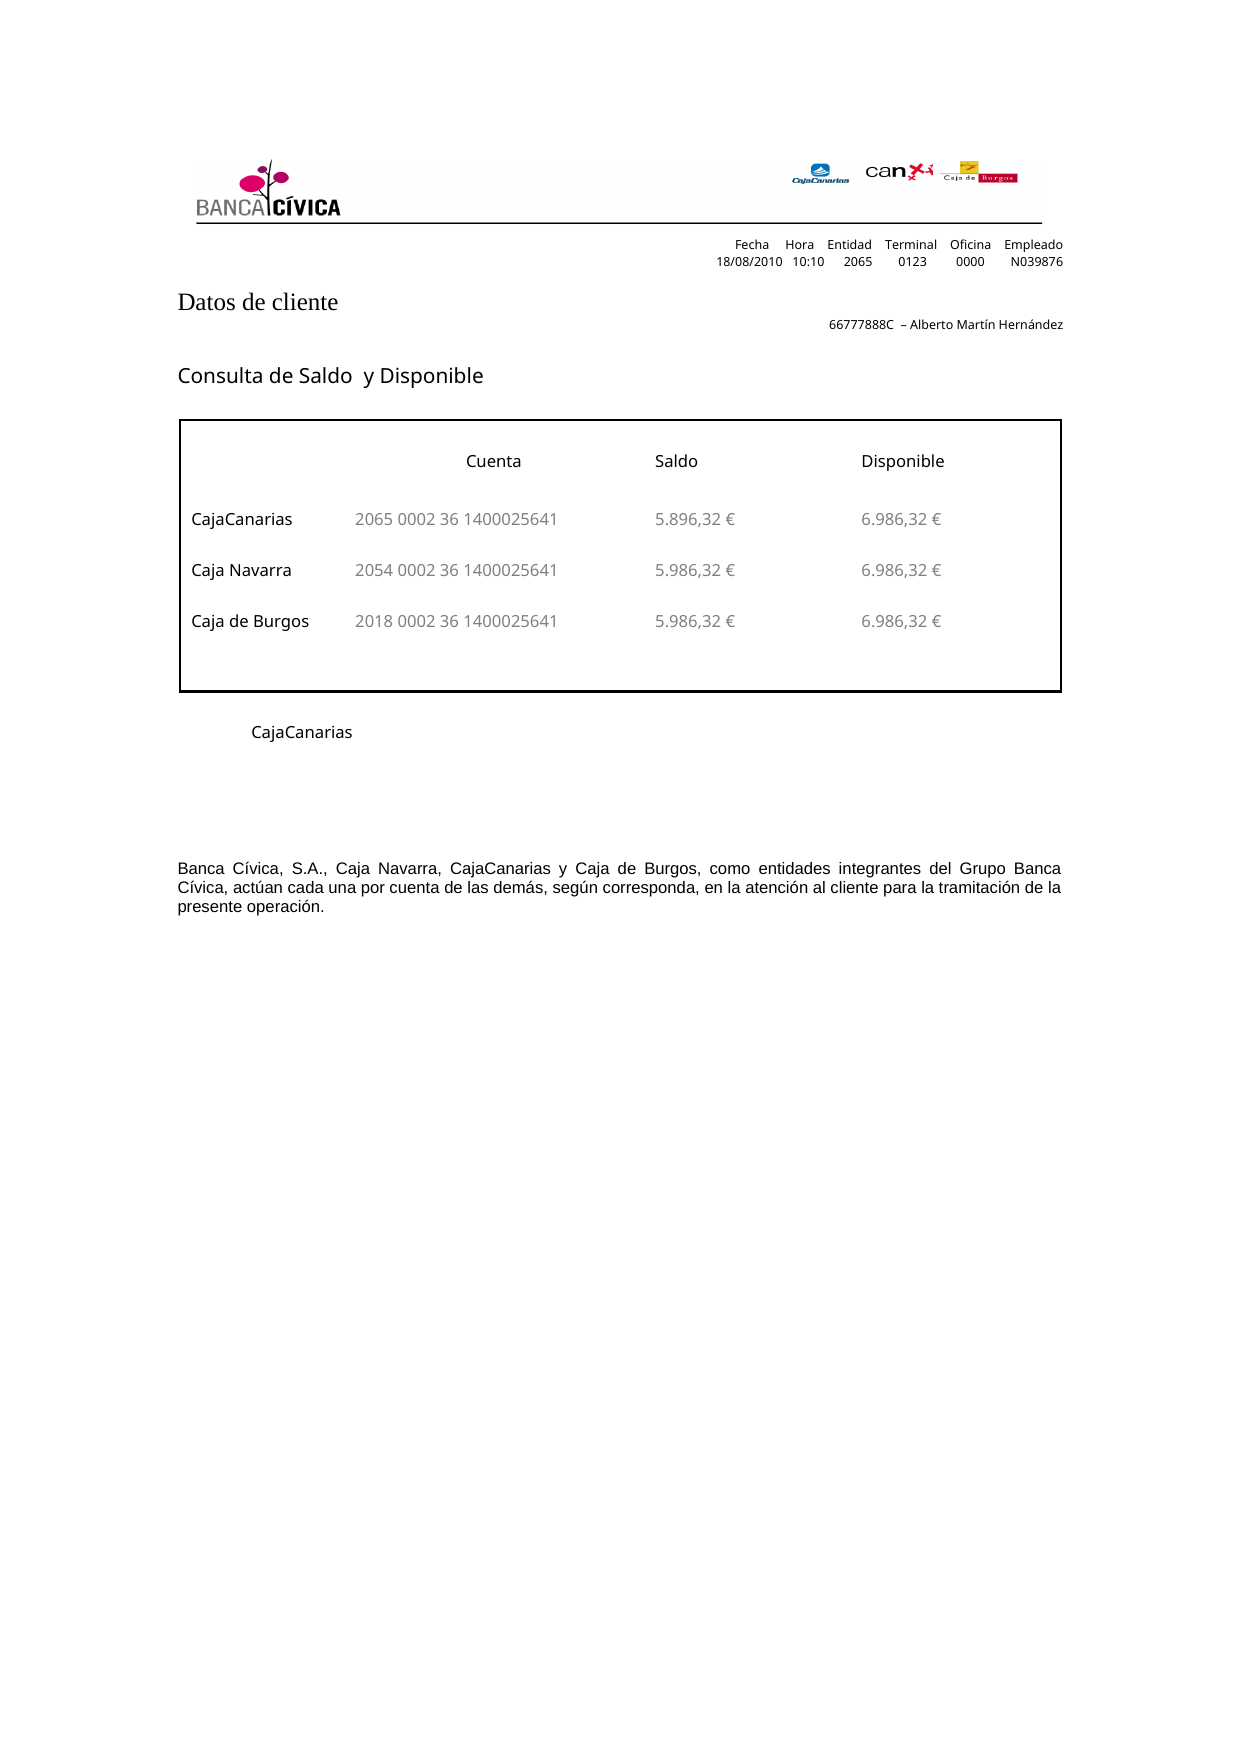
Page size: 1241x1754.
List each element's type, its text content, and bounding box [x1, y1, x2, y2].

table_cell [344, 479, 644, 507]
table_header [181, 421, 344, 450]
text 66777888C – Alberto Martín Hernández [177, 316, 1063, 333]
table_cell 6.986,32 € [850, 610, 1060, 633]
table_cell [344, 633, 644, 662]
text 18/08/2010 10:10 2065 0123 0000 N039876 [177, 253, 1063, 270]
table_header [644, 421, 850, 450]
table_cell [644, 581, 850, 610]
table_cell Disponible [850, 450, 1060, 478]
text CajaCanarias [177, 721, 1063, 744]
table_cell 5.986,32 € [644, 610, 850, 633]
table_cell [850, 581, 1060, 610]
text Consulta de Saldo y Disponible [177, 362, 1063, 390]
table_cell 2054 0002 36 1400025641 [344, 559, 644, 581]
table_cell Cuenta [344, 450, 644, 478]
table_cell [850, 479, 1060, 507]
table_cell 5.986,32 € [644, 559, 850, 581]
table_cell [181, 450, 344, 478]
text Fecha Hora Entidad Terminal Oficina Empleado [177, 236, 1063, 253]
table_cell 2065 0002 36 1400025641 [344, 507, 644, 530]
table_cell [644, 530, 850, 559]
table_cell [850, 662, 1060, 690]
table_cell [850, 633, 1060, 662]
table_cell Caja Navarra [181, 559, 344, 581]
table_cell [181, 662, 344, 690]
table_cell 6.986,32 € [850, 507, 1060, 530]
table_cell [644, 662, 850, 690]
table_cell [344, 662, 644, 690]
picture [193, 156, 1045, 227]
table_header [344, 421, 644, 450]
text Datos de cliente [177, 287, 1063, 316]
table_cell [181, 530, 344, 559]
table_cell [344, 581, 644, 610]
table_cell [344, 530, 644, 559]
table_cell [644, 479, 850, 507]
table_cell 5.896,32 € [644, 507, 850, 530]
table_cell Saldo [644, 450, 850, 478]
table_cell Caja de Burgos [181, 610, 344, 633]
text Banca Cívica, S.A., Caja Navarra, CajaCanarias y Caja de Burgos, como entidades integrantes del Grupo Banca Cívica, actúan cada una por cuenta de las demás, según corresponda, en la atención al cliente para la tramitación de la presente operación. [177, 859, 1063, 916]
table_cell [181, 479, 344, 507]
table_cell [644, 633, 850, 662]
table_cell [181, 581, 344, 610]
table_cell 6.986,32 € [850, 559, 1060, 581]
table_cell [850, 530, 1060, 559]
table_cell [181, 633, 344, 662]
table_cell CajaCanarias [181, 507, 344, 530]
table_cell 2018 0002 36 1400025641 [344, 610, 644, 633]
table_header [850, 421, 1060, 450]
